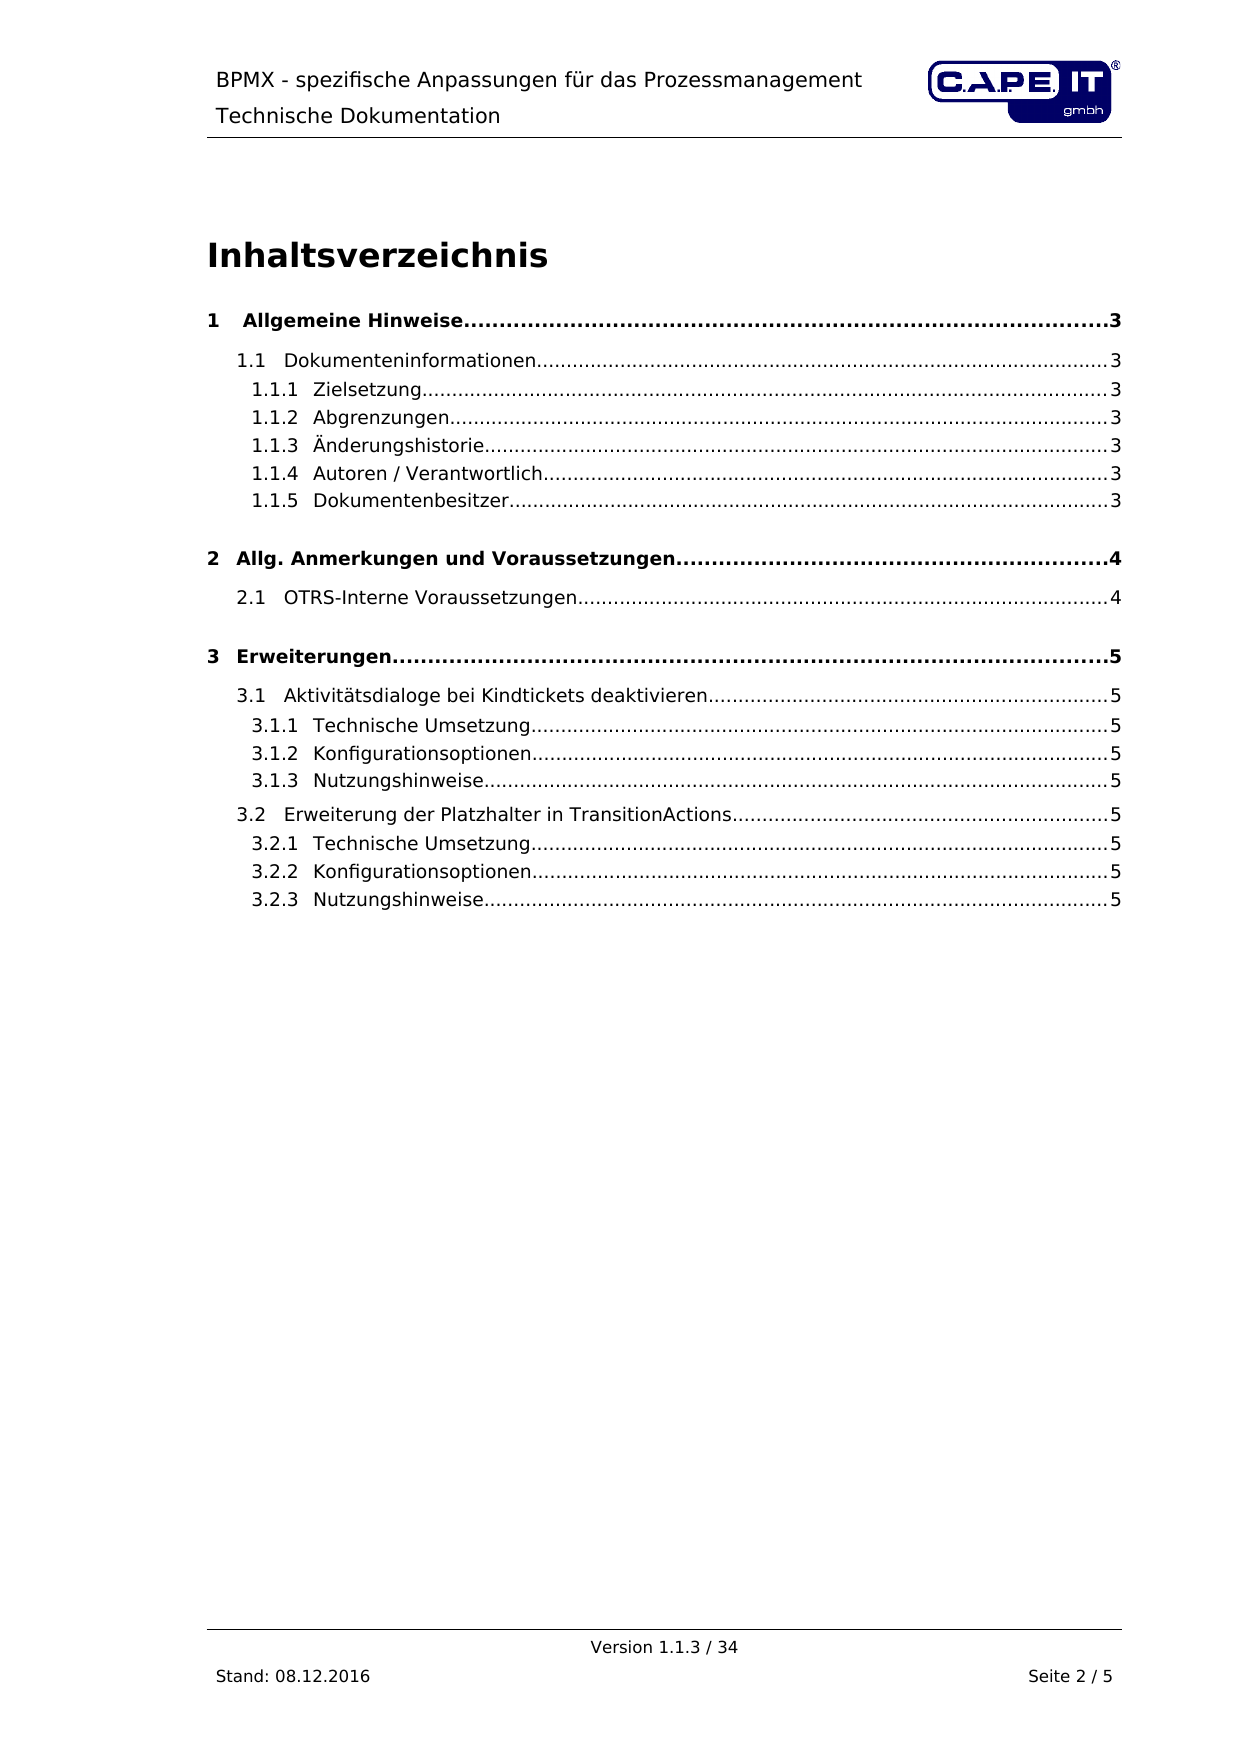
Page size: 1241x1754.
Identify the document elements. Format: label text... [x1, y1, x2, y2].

text 3.1 Aktivitätsdialoge bei Kindtickets deaktivieren 5 [207, 679, 1122, 709]
text 3.2 Erweiterung der Platzhalter in TransitionActions 5 [207, 798, 1122, 827]
text 1.1.1 Zielsetzung 3 [207, 379, 1122, 401]
text 3.1.1 Technische Umsetzung 5 [207, 715, 1122, 737]
text 2.1 OTRS-Interne Voraussetzungen 4 [207, 581, 1122, 611]
text 1.1.3 Änderungshistorie 3 [207, 435, 1122, 457]
text 1 Allgemeine Hinweise 3 [207, 310, 1122, 332]
text 3.1.2 Konfigurationsoptionen 5 [207, 742, 1122, 764]
text 3.2.3 Nutzungshinweise 5 [207, 889, 1122, 911]
text 1.1.2 Abgrenzungen 3 [207, 407, 1122, 429]
text 3.2.1 Technische Umsetzung 5 [207, 833, 1122, 855]
text 1.1 Dokumenteninformationen 3 [207, 344, 1122, 373]
text 3.1.3 Nutzungshinweise 5 [207, 770, 1122, 792]
picture [928, 60, 1121, 123]
text 3.2.2 Konfigurationsoptionen 5 [207, 861, 1122, 883]
text 3 Erweiterungen 5 [207, 646, 1122, 668]
text 1.1.5 Dokumentenbesitzer 3 [207, 490, 1122, 512]
text Inhaltsverzeichnis [207, 236, 1122, 275]
text 2 Allg. Anmerkungen und Voraussetzungen 4 [207, 548, 1122, 569]
text 1.1.4 Autoren / Verantwortlich 3 [207, 463, 1122, 484]
